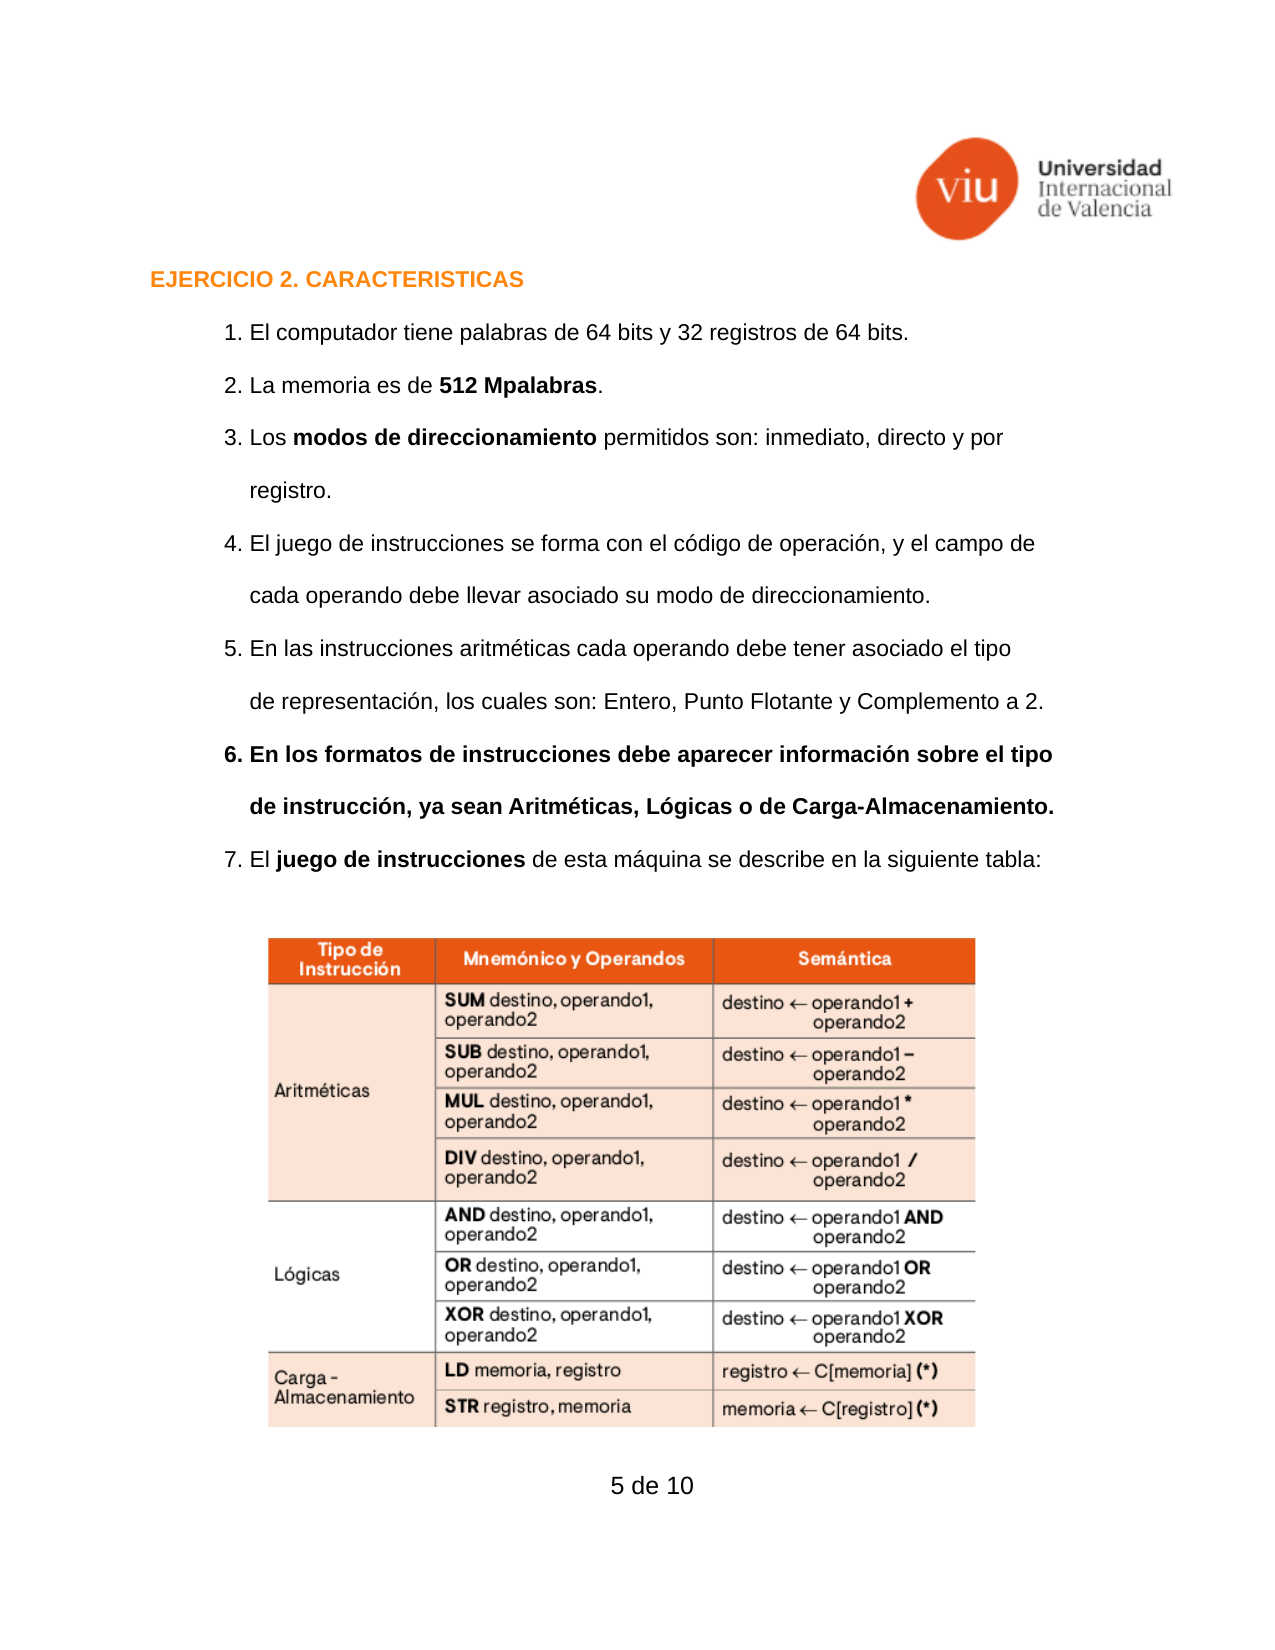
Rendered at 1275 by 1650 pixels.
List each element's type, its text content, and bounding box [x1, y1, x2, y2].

text de instrucción, ya sean Aritméticas, Lógicas o de Carga-Almacenamiento. [150, 793, 1125, 820]
text de representación, los cuales son: Entero, Punto Flotante y Complemento a 2. [150, 688, 1125, 714]
text 5. En las instrucciones aritméticas cada operando debe tener asociado el tipo [150, 635, 1125, 662]
text 7. El juego de instrucciones de esta máquina se describe en la siguiente tabla: [150, 846, 1125, 872]
text 3. Los modos de direccionamiento permitidos son: inmediato, directo y por [150, 424, 1125, 451]
text registro. [150, 477, 1125, 503]
text cada operando debe llevar asociado su modo de direccionamiento. [150, 582, 1125, 609]
picture [268, 938, 976, 1427]
text 1. El computador tiene palabras de 64 bits y 32 registros de 64 bits. [224, 319, 1125, 345]
picture [913, 134, 1175, 245]
text EJERCICIO 2. CARACTERISTICAS [150, 266, 1125, 293]
text 4. El juego de instrucciones se forma con el código de operación, y el campo de [150, 530, 1125, 556]
text 2. La memoria es de 512 Mpalabras. [150, 372, 1125, 398]
text 6. En los formatos de instrucciones debe aparecer información sobre el tipo [150, 741, 1125, 767]
